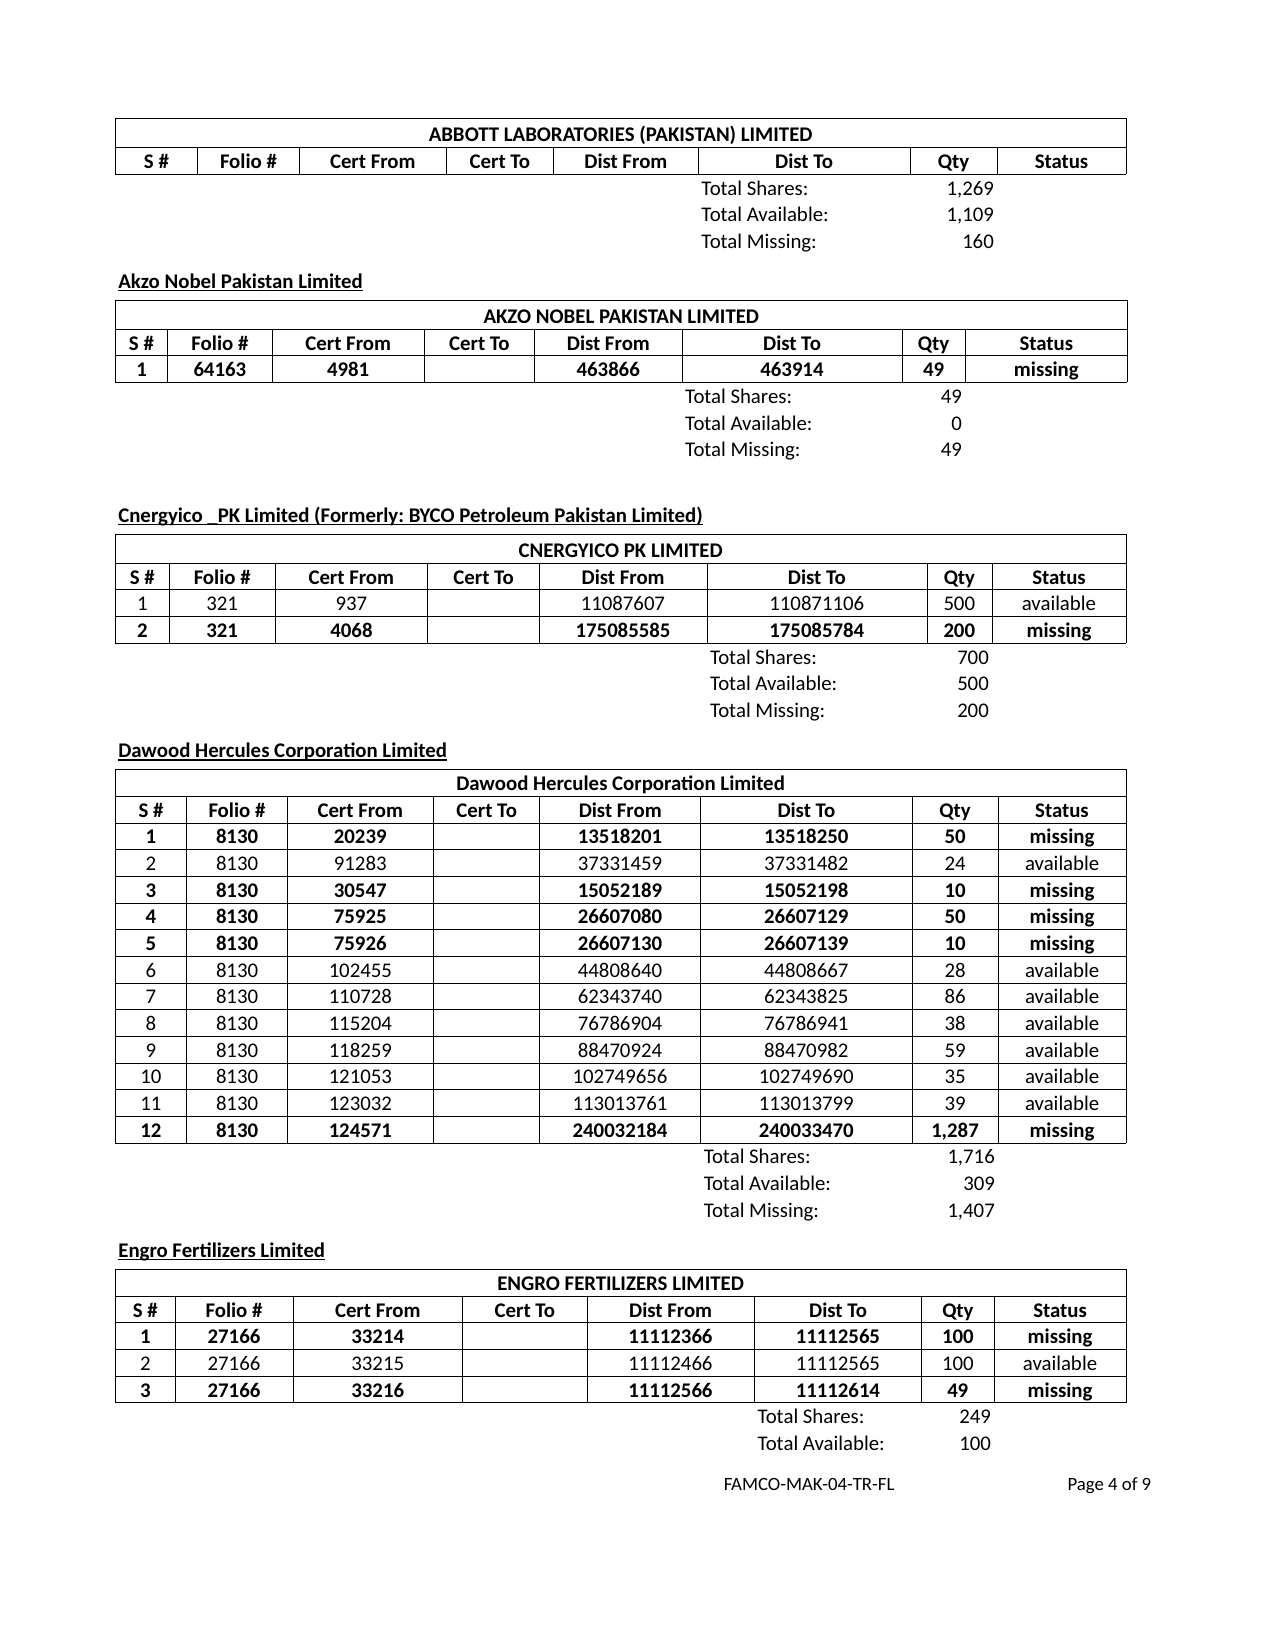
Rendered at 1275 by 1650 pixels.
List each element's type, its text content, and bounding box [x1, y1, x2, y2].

table_cell Total Missing: [698, 227, 910, 253]
table_cell Dist From [535, 330, 682, 355]
table_cell missing [966, 356, 1127, 382]
table_cell available [999, 850, 1126, 876]
table_cell Dist To [683, 330, 902, 355]
table_cell 240032184 [540, 1117, 700, 1142]
table_cell [994, 1403, 1126, 1429]
table_cell S # [116, 1297, 175, 1322]
table_cell 27166 [176, 1377, 293, 1402]
table_cell 500 [928, 590, 992, 616]
table_cell 11087607 [540, 590, 707, 616]
table_cell [539, 644, 707, 669]
table_cell [433, 1144, 539, 1169]
subtitle Dawood Hercules Corporation Limited [118, 738, 1157, 763]
table_cell 62343825 [701, 984, 912, 1009]
table_cell 7 [116, 984, 186, 1009]
table_cell 463914 [683, 356, 902, 382]
table_cell available [999, 1090, 1126, 1116]
table_cell 2 [116, 617, 169, 643]
table_cell [540, 1144, 700, 1169]
table_cell [115, 200, 197, 227]
table_cell 6 [116, 957, 186, 982]
table_cell Status [966, 330, 1127, 355]
table_cell [534, 435, 682, 462]
table_cell 35 [913, 1064, 998, 1089]
table_cell [992, 669, 1126, 696]
table_cell [287, 1196, 433, 1222]
table_cell 1 [116, 1323, 175, 1349]
table_cell [998, 1196, 1126, 1222]
table_cell 44808667 [701, 957, 912, 982]
table_cell available [999, 984, 1126, 1009]
table_cell 1,407 [912, 1196, 998, 1222]
table_cell [272, 409, 424, 435]
table_cell [434, 957, 539, 982]
table_cell [424, 383, 534, 409]
table_cell 175085585 [540, 617, 707, 643]
table_cell Total Shares: [698, 175, 910, 200]
table_cell 9 [116, 1037, 186, 1062]
table_cell Dist To [699, 148, 910, 173]
table_cell [425, 356, 534, 382]
table_cell Dist To [755, 1297, 921, 1322]
table_cell [115, 669, 169, 696]
table_cell Cert From [273, 330, 424, 355]
table_cell 8130 [187, 824, 287, 849]
table_cell [272, 435, 424, 462]
table_cell 1,287 [913, 1117, 998, 1142]
table_cell Dist From [540, 797, 700, 822]
subtitle Engro Fertilizers Limited [118, 1237, 1157, 1263]
table_cell Status [995, 1297, 1126, 1322]
table_cell [434, 1010, 539, 1036]
table_cell [446, 200, 553, 227]
table_cell 11112614 [755, 1377, 921, 1402]
table_cell Total Available: [754, 1429, 921, 1456]
table_header Dawood Hercules Corporation Limited [116, 770, 1126, 796]
table_cell [293, 1403, 462, 1429]
table_cell [175, 1403, 293, 1429]
table_cell 240033470 [701, 1117, 912, 1142]
table_cell [186, 1144, 287, 1169]
table_header AKZO NOBEL PAKISTAN LIMITED [116, 301, 1127, 329]
table_cell 75925 [288, 904, 433, 929]
table_cell 11112366 [588, 1323, 754, 1349]
table_cell missing [999, 824, 1126, 849]
table_cell [553, 175, 698, 200]
table_cell [299, 227, 446, 253]
table_cell 321 [170, 617, 275, 643]
table_cell Folio # [168, 330, 272, 355]
table_cell [446, 227, 553, 253]
table_cell [424, 409, 534, 435]
table_cell 26607129 [701, 904, 912, 929]
table_cell 33215 [294, 1350, 462, 1376]
table_cell [169, 669, 275, 696]
table_cell Cert To [447, 148, 553, 173]
table_cell [539, 696, 707, 723]
table_cell 175085784 [708, 617, 927, 643]
table_cell [434, 904, 539, 929]
table_cell missing [999, 877, 1126, 902]
table_cell [428, 669, 539, 696]
table_cell 124571 [288, 1117, 433, 1142]
table_cell 8130 [187, 1010, 287, 1036]
table_cell missing [995, 1323, 1126, 1349]
table_cell 8130 [187, 930, 287, 956]
table_cell Total Shares: [682, 383, 902, 409]
table_cell 11112565 [755, 1323, 921, 1349]
table_cell 27166 [176, 1323, 293, 1349]
table_cell Cert To [428, 564, 539, 589]
table_cell 1,716 [912, 1144, 998, 1169]
table_cell [186, 1196, 287, 1222]
table_cell [463, 1323, 587, 1349]
table_cell [115, 409, 167, 435]
table_cell [997, 200, 1126, 227]
table_cell 937 [276, 590, 427, 616]
table_cell [965, 435, 1127, 462]
table_cell 102749656 [540, 1064, 700, 1089]
table_cell [198, 227, 299, 253]
table_cell [167, 435, 272, 462]
table_cell 160 [910, 227, 997, 253]
table_cell [428, 696, 539, 723]
table_cell 30547 [288, 877, 433, 902]
table_cell 13518201 [540, 824, 700, 849]
table_cell 28 [913, 957, 998, 982]
table_cell [539, 669, 707, 696]
table_cell [198, 200, 299, 227]
table_cell [587, 1429, 754, 1456]
table_cell [433, 1196, 539, 1222]
table_cell 86 [913, 984, 998, 1009]
table_cell [428, 644, 539, 669]
table_cell 11112565 [755, 1350, 921, 1376]
table_cell 49 [922, 1377, 994, 1402]
table_cell [553, 227, 698, 253]
table_cell 37331482 [701, 850, 912, 876]
table_cell [424, 435, 534, 462]
table_cell [463, 1377, 587, 1402]
table_cell available [999, 957, 1126, 982]
table_cell [428, 617, 539, 643]
table_cell Qty [911, 148, 997, 173]
table_cell 3 [116, 1377, 175, 1402]
table_cell 8130 [187, 1090, 287, 1116]
table_cell [965, 409, 1127, 435]
table_cell 59 [913, 1037, 998, 1062]
table_cell 62343740 [540, 984, 700, 1009]
table_cell [169, 644, 275, 669]
table_cell Dist From [554, 148, 698, 173]
table_cell [992, 696, 1126, 723]
table_cell [534, 383, 682, 409]
table_cell [186, 1169, 287, 1196]
table_cell [994, 1429, 1126, 1456]
table_cell 115204 [288, 1010, 433, 1036]
table_cell Qty [913, 797, 998, 822]
table_cell Cert To [434, 797, 539, 822]
table_cell Total Missing: [707, 696, 927, 723]
table_cell 8130 [187, 850, 287, 876]
table_cell S # [116, 330, 167, 355]
table_cell 118259 [288, 1037, 433, 1062]
table_cell missing [995, 1377, 1126, 1402]
table_cell [534, 409, 682, 435]
table_cell 11 [116, 1090, 186, 1116]
table_cell 13518250 [701, 824, 912, 849]
table_cell Total Shares: [754, 1403, 921, 1429]
table_cell [434, 1090, 539, 1116]
table_cell [167, 383, 272, 409]
subtitle Akzo Nobel Pakistan Limited [118, 268, 1157, 294]
table_cell [115, 1169, 186, 1196]
table_cell 249 [921, 1403, 994, 1429]
table_cell 26607080 [540, 904, 700, 929]
table_cell [115, 435, 167, 462]
table_cell 110728 [288, 984, 433, 1009]
table_cell [169, 696, 275, 723]
table_cell Total Available: [698, 200, 910, 227]
table_cell [198, 175, 299, 200]
table_cell 88470924 [540, 1037, 700, 1062]
table_cell Folio # [198, 148, 299, 173]
table_cell [115, 696, 169, 723]
table_cell [434, 1117, 539, 1142]
table_cell [997, 227, 1126, 253]
table_cell 50 [913, 824, 998, 849]
table_cell [434, 930, 539, 956]
table_cell [175, 1429, 293, 1456]
table_header ABBOTT LABORATORIES (PAKISTAN) LIMITED [116, 119, 1126, 147]
table_cell [540, 1169, 700, 1196]
table_cell 309 [912, 1169, 998, 1196]
table_cell 100 [922, 1323, 994, 1349]
table_cell 27166 [176, 1350, 293, 1376]
table_cell 2 [116, 1350, 175, 1376]
table_cell [463, 1350, 587, 1376]
table_cell 20239 [288, 824, 433, 849]
table_cell 100 [921, 1429, 994, 1456]
table_cell 100 [922, 1350, 994, 1376]
table_cell Qty [903, 330, 965, 355]
table_cell 2 [116, 850, 186, 876]
table_cell Total Missing: [700, 1196, 912, 1222]
table_cell [998, 1144, 1126, 1169]
table_cell 11112566 [588, 1377, 754, 1402]
table_cell 39 [913, 1090, 998, 1116]
table_cell 12 [116, 1117, 186, 1142]
table_cell Total Available: [682, 409, 902, 435]
table_cell 15052189 [540, 877, 700, 902]
table_cell 4981 [273, 356, 424, 382]
table_cell 33216 [294, 1377, 462, 1402]
table_cell 91283 [288, 850, 433, 876]
table_cell [293, 1429, 462, 1456]
table_cell available [999, 1037, 1126, 1062]
table_cell missing [999, 1117, 1126, 1142]
table_cell S # [116, 797, 186, 822]
table_cell [434, 824, 539, 849]
table_cell 200 [927, 696, 992, 723]
table_header CNERGYICO PK LIMITED [116, 535, 1126, 563]
table_cell [167, 409, 272, 435]
table_cell Cert From [288, 797, 433, 822]
table_cell 1 [116, 590, 169, 616]
table_cell [434, 1064, 539, 1089]
table_cell 33214 [294, 1323, 462, 1349]
table_cell 24 [913, 850, 998, 876]
table_cell [299, 175, 446, 200]
table_cell [115, 644, 169, 669]
table_cell [997, 175, 1126, 200]
table_cell [299, 200, 446, 227]
table_cell 10 [913, 930, 998, 956]
table_cell Total Missing: [682, 435, 902, 462]
table_cell 15052198 [701, 877, 912, 902]
table_cell 1 [116, 356, 167, 382]
table_cell 5 [116, 930, 186, 956]
table_cell [992, 644, 1126, 669]
table_cell [434, 1037, 539, 1062]
table_cell [275, 644, 427, 669]
table_cell [115, 1196, 186, 1222]
table_cell [115, 1403, 175, 1429]
table_cell [965, 383, 1127, 409]
table_cell 8130 [187, 984, 287, 1009]
table_cell Qty [922, 1297, 994, 1322]
table_cell [287, 1144, 433, 1169]
table_cell [587, 1403, 754, 1429]
table_cell 76786904 [540, 1010, 700, 1036]
table_cell 1 [116, 824, 186, 849]
table_cell Dist To [701, 797, 912, 822]
table_cell available [993, 590, 1126, 616]
table_cell Dist From [540, 564, 707, 589]
table_cell [434, 877, 539, 902]
table_cell [463, 1429, 587, 1456]
table_cell 123032 [288, 1090, 433, 1116]
table_cell 113013799 [701, 1090, 912, 1116]
table_cell Cert To [425, 330, 534, 355]
table_cell 0 [902, 409, 965, 435]
table_cell 8130 [187, 957, 287, 982]
table_cell 4 [116, 904, 186, 929]
table_cell [115, 227, 197, 253]
table_cell [272, 383, 424, 409]
table_cell [463, 1403, 587, 1429]
table_cell [540, 1196, 700, 1222]
table_cell available [999, 1064, 1126, 1089]
table_cell Qty [928, 564, 992, 589]
table_cell Folio # [176, 1297, 293, 1322]
table_cell 200 [928, 617, 992, 643]
table_cell 8130 [187, 904, 287, 929]
table_cell 75926 [288, 930, 433, 956]
table_cell 38 [913, 1010, 998, 1036]
table_cell 8130 [187, 877, 287, 902]
table_cell Status [999, 797, 1126, 822]
table_cell 8 [116, 1010, 186, 1036]
table_cell 8130 [187, 1117, 287, 1142]
table_cell 700 [927, 644, 992, 669]
table_cell 321 [170, 590, 275, 616]
table_cell 26607130 [540, 930, 700, 956]
table_cell Status [993, 564, 1126, 589]
table_cell 8130 [187, 1064, 287, 1089]
table_cell [275, 669, 427, 696]
table_cell Total Shares: [707, 644, 927, 669]
subtitle Cnergyico _PK Limited (Formerly: BYCO Petroleum Pakistan Limited) [118, 502, 1157, 528]
table_cell 64163 [168, 356, 272, 382]
table_cell 463866 [535, 356, 682, 382]
table_cell 4068 [276, 617, 427, 643]
table_cell 76786941 [701, 1010, 912, 1036]
table_cell 102455 [288, 957, 433, 982]
table_header ENGRO FERTILIZERS LIMITED [116, 1270, 1126, 1296]
table_cell Folio # [187, 797, 287, 822]
table_cell 50 [913, 904, 998, 929]
table_cell [434, 850, 539, 876]
table_cell [433, 1169, 539, 1196]
table_cell 26607139 [701, 930, 912, 956]
table_cell 11112466 [588, 1350, 754, 1376]
table_cell 1,269 [910, 175, 997, 200]
table_cell missing [993, 617, 1126, 643]
table_cell [115, 1429, 175, 1456]
table_cell Folio # [170, 564, 275, 589]
table_cell Cert From [276, 564, 427, 589]
table_cell 49 [902, 383, 965, 409]
table_cell [287, 1169, 433, 1196]
table_cell 113013761 [540, 1090, 700, 1116]
table_cell [446, 175, 553, 200]
table_cell 121053 [288, 1064, 433, 1089]
table_cell 102749690 [701, 1064, 912, 1089]
table_cell 44808640 [540, 957, 700, 982]
table_cell 10 [116, 1064, 186, 1089]
table_cell S # [116, 564, 169, 589]
table_cell Cert From [294, 1297, 462, 1322]
table_cell 3 [116, 877, 186, 902]
table_cell [428, 590, 539, 616]
table_cell Total Available: [707, 669, 927, 696]
table_cell 37331459 [540, 850, 700, 876]
table_cell [275, 696, 427, 723]
table_cell [553, 200, 698, 227]
table_cell available [995, 1350, 1126, 1376]
table_cell [115, 383, 167, 409]
table_cell Dist To [708, 564, 927, 589]
table_cell Total Available: [700, 1169, 912, 1196]
table_cell 10 [913, 877, 998, 902]
table_cell 8130 [187, 1037, 287, 1062]
table_cell 88470982 [701, 1037, 912, 1062]
table_cell 1,109 [910, 200, 997, 227]
table_cell Cert To [463, 1297, 587, 1322]
table_cell 500 [927, 669, 992, 696]
table_cell missing [999, 904, 1126, 929]
table_cell available [999, 1010, 1126, 1036]
table_cell [998, 1169, 1126, 1196]
table_cell 49 [902, 435, 965, 462]
table_cell Status [998, 148, 1126, 173]
table_cell Total Shares: [700, 1144, 912, 1169]
table_cell S # [116, 148, 197, 173]
table_cell missing [999, 930, 1126, 956]
table_cell 49 [903, 356, 965, 382]
table_cell [115, 1144, 186, 1169]
table_cell [434, 984, 539, 1009]
table_cell 110871106 [708, 590, 927, 616]
table_cell Cert From [300, 148, 446, 173]
table_cell Dist From [588, 1297, 754, 1322]
table_cell [115, 175, 197, 200]
